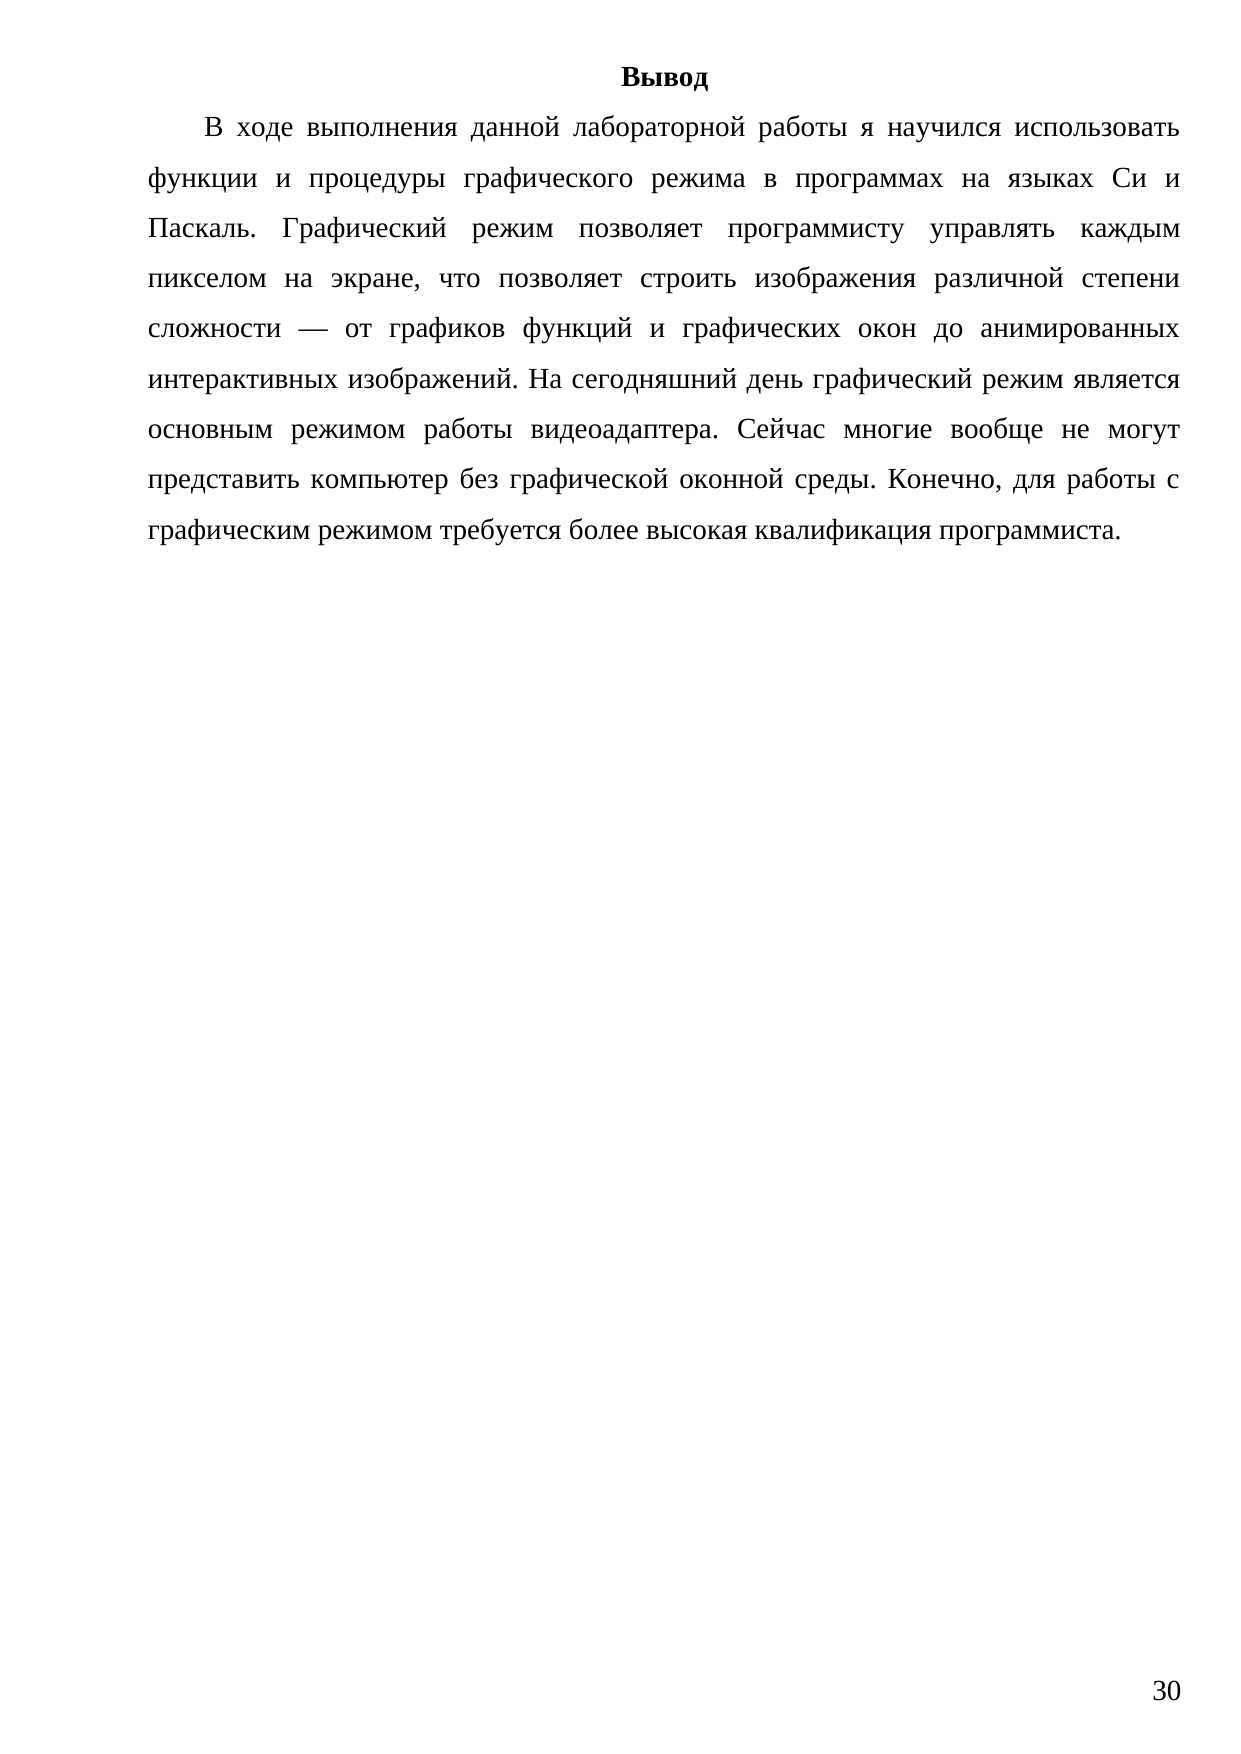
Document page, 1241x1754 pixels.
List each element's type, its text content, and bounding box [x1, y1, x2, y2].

text В ходе выполнения данной лабораторной работы я научился использовать функции и процедуры графического режима в программах на языках Си и Паскаль. Графический режим позволяет программисту управлять каждым пикселом на экране, что позволяет строить изображения различной степени сложности — от графиков функций и графических окон до анимированных интерактивных изображений. На сегодняшний день графический режим является основным режимом работы видеоадаптера. Сейчас многие вообще не могут представить компьютер без графической оконной среды. Конечно, для работы с графическим режимом требуется более высокая квалификация программиста. [148, 109, 1181, 545]
subtitle Вывод [207, 59, 1122, 93]
